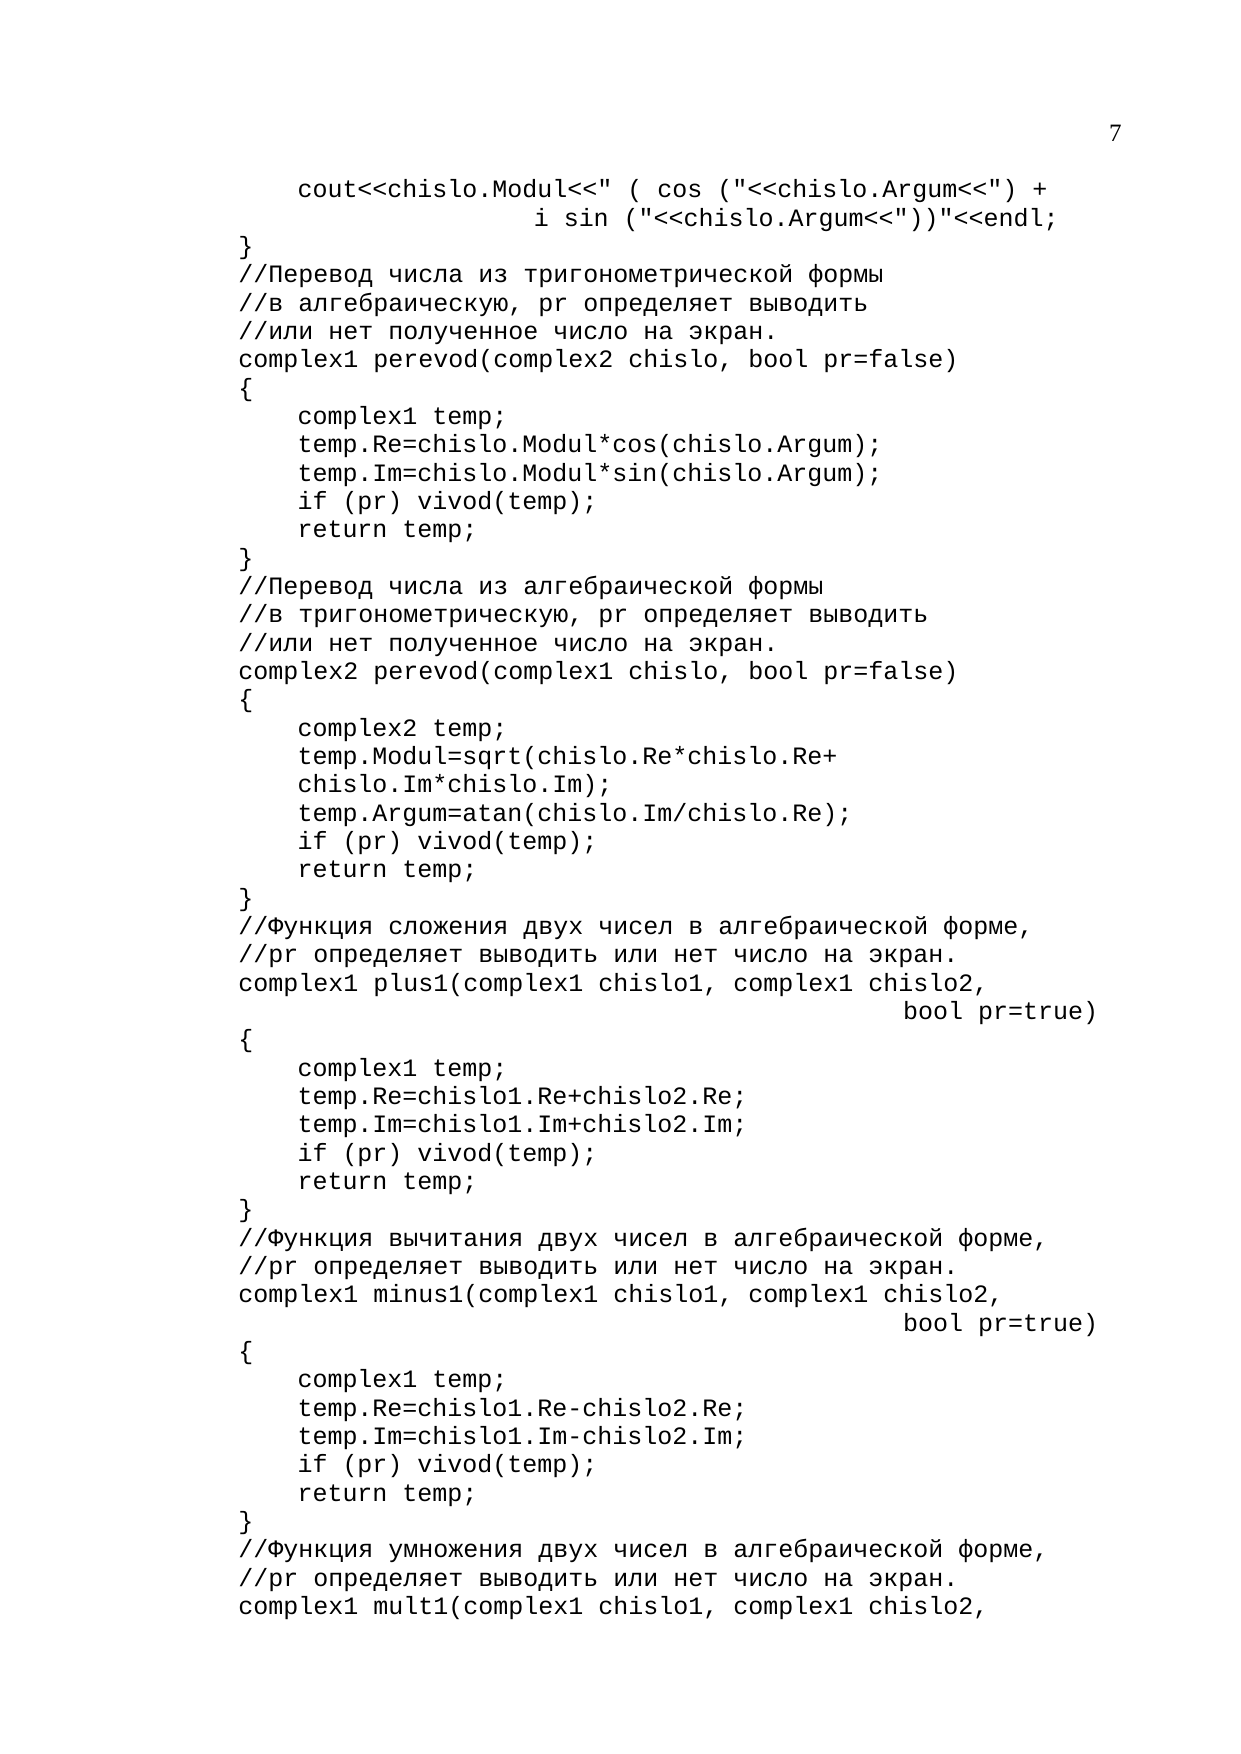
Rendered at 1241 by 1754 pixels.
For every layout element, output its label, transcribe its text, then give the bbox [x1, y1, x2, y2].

text complex1 plus1(complex1 chislo1, complex1 chislo2, [238, 970, 1121, 999]
text temp.Im=chislo1.Im+chislo2.Im; [238, 1112, 1121, 1140]
text temp.Re=chislo1.Re-chislo2.Re; [238, 1395, 1121, 1424]
text temp.Re=chislo1.Re+chislo2.Re; [238, 1084, 1121, 1112]
text chislo.Im*chislo.Im); [238, 772, 1121, 800]
text if (pr) vivod(temp); [238, 489, 1121, 517]
text { [238, 375, 1121, 404]
text //Функция вычитания двух чисел в алгебраической форме, [238, 1225, 1121, 1254]
text temp.Re=chislo.Modul*cos(chislo.Argum); [238, 432, 1121, 460]
text //Перевод числа из алгебраической формы [238, 574, 1121, 602]
text } [238, 1197, 1121, 1225]
text return temp; [238, 1169, 1121, 1197]
text //pr определяет выводить или нет число на экран. [238, 1565, 1121, 1594]
text cout<<chislo.Modul<<" ( cos ("<<chislo.Argum<<") + [238, 177, 1121, 205]
text complex1 temp; [238, 1367, 1121, 1395]
text complex1 mult1(complex1 chislo1, complex1 chislo2, [238, 1594, 1121, 1622]
text return temp; [238, 517, 1121, 545]
text complex2 temp; [238, 715, 1121, 744]
text } [238, 1509, 1121, 1537]
text complex1 minus1(complex1 chislo1, complex1 chislo2, [238, 1282, 1121, 1310]
text if (pr) vivod(temp); [238, 829, 1121, 857]
text temp.Im=chislo.Modul*sin(chislo.Argum); [238, 460, 1121, 489]
text if (pr) vivod(temp); [238, 1452, 1121, 1480]
text } [238, 234, 1121, 262]
text { [238, 1339, 1121, 1367]
text } [238, 885, 1121, 914]
text complex2 perevod(complex1 chislo, bool pr=false) [238, 659, 1121, 687]
text { [238, 687, 1121, 715]
text //Функция умножения двух чисел в алгебраической форме, [238, 1537, 1121, 1565]
text { [238, 1027, 1121, 1055]
text //или нет полученное число на экран. [238, 630, 1121, 659]
text complex1 temp; [238, 1055, 1121, 1084]
text temp.Modul=sqrt(chislo.Re*chislo.Re+ [238, 744, 1121, 772]
text //или нет полученное число на экран. [238, 319, 1121, 347]
text //pr определяет выводить или нет число на экран. [238, 1254, 1121, 1282]
text temp.Im=chislo1.Im-chislo2.Im; [238, 1424, 1121, 1452]
text //Функция сложения двух чисел в алгебраической форме, [238, 914, 1121, 942]
text temp.Argum=atan(chislo.Im/chislo.Re); [238, 800, 1121, 829]
text //Перевод числа из тригонометрической формы [238, 262, 1121, 290]
text i sin ("<<chislo.Argum<<"))"<<endl; [238, 205, 1121, 234]
text return temp; [238, 857, 1121, 885]
text //в алгебраическую, pr определяет выводить [238, 290, 1121, 319]
text //в тригонометрическую, pr определяет выводить [238, 602, 1121, 630]
text return temp; [238, 1480, 1121, 1509]
text complex1 perevod(complex2 chislo, bool pr=false) [238, 347, 1121, 375]
text //pr определяет выводить или нет число на экран. [238, 942, 1121, 970]
text bool pr=true) [238, 1310, 1121, 1339]
text if (pr) vivod(temp); [238, 1140, 1121, 1169]
text complex1 temp; [238, 404, 1121, 432]
text } [238, 545, 1121, 574]
text bool pr=true) [238, 999, 1121, 1027]
